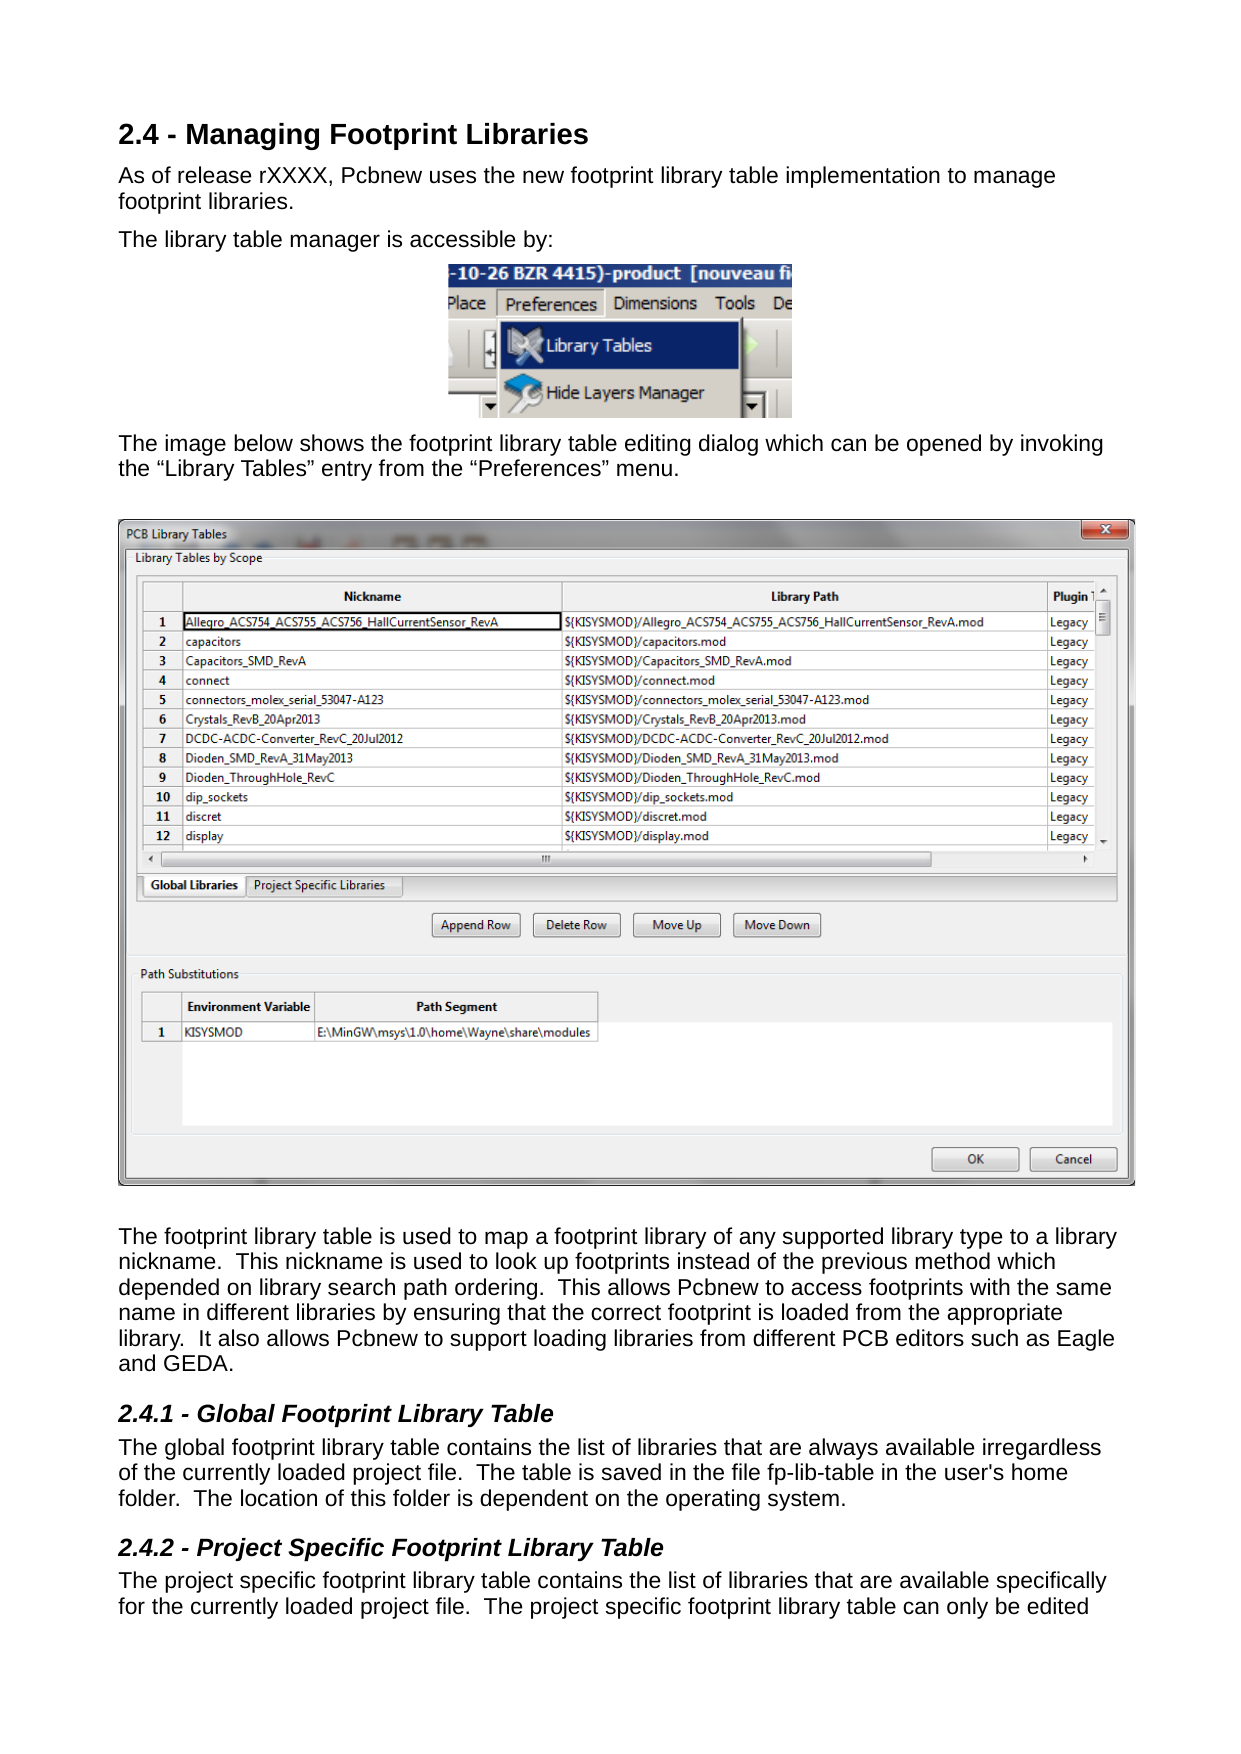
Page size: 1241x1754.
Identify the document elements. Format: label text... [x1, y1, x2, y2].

picture [448, 264, 792, 418]
picture [118, 519, 1136, 1186]
text The footprint library table is used to map a footprint library of any supported library type to a library nickname. This nickname is used to look up footprints instead of the previous method which depended on library search path ordering. This allows Pcbnew to access footprints with the same name in different libraries by ensuring that the correct footprint is loaded from the appropriate library. It also allows Pcbnew to support loading libraries from different PCB editors such as Eagle and GEDA. [118, 1223, 1122, 1377]
subtitle Global Footprint Library Table [118, 1400, 1122, 1428]
text The global footprint library table contains the list of libraries that are always available irregardless of the currently loaded project file. The table is saved in the file fp-lib-table in the user's home folder. The location of this folder is dependent on the operating system. [118, 1434, 1122, 1511]
subtitle Project Specific Footprint Library Table [118, 1534, 1122, 1562]
text The image below shows the footprint library table editing dialog which can be opened by invoking the “Library Tables” entry from the “Preferences” menu. [118, 430, 1122, 481]
subtitle Managing Footprint Libraries [118, 118, 1122, 151]
text The project specific footprint library table contains the list of libraries that are available specifically for the currently loaded project file. The project specific footprint library table can only be edited [118, 1568, 1122, 1619]
text As of release rXXXX, Pcbnew uses the new footprint library table implementation to manage footprint libraries. [118, 163, 1122, 214]
text The library table manager is accessible by: [118, 227, 1122, 252]
